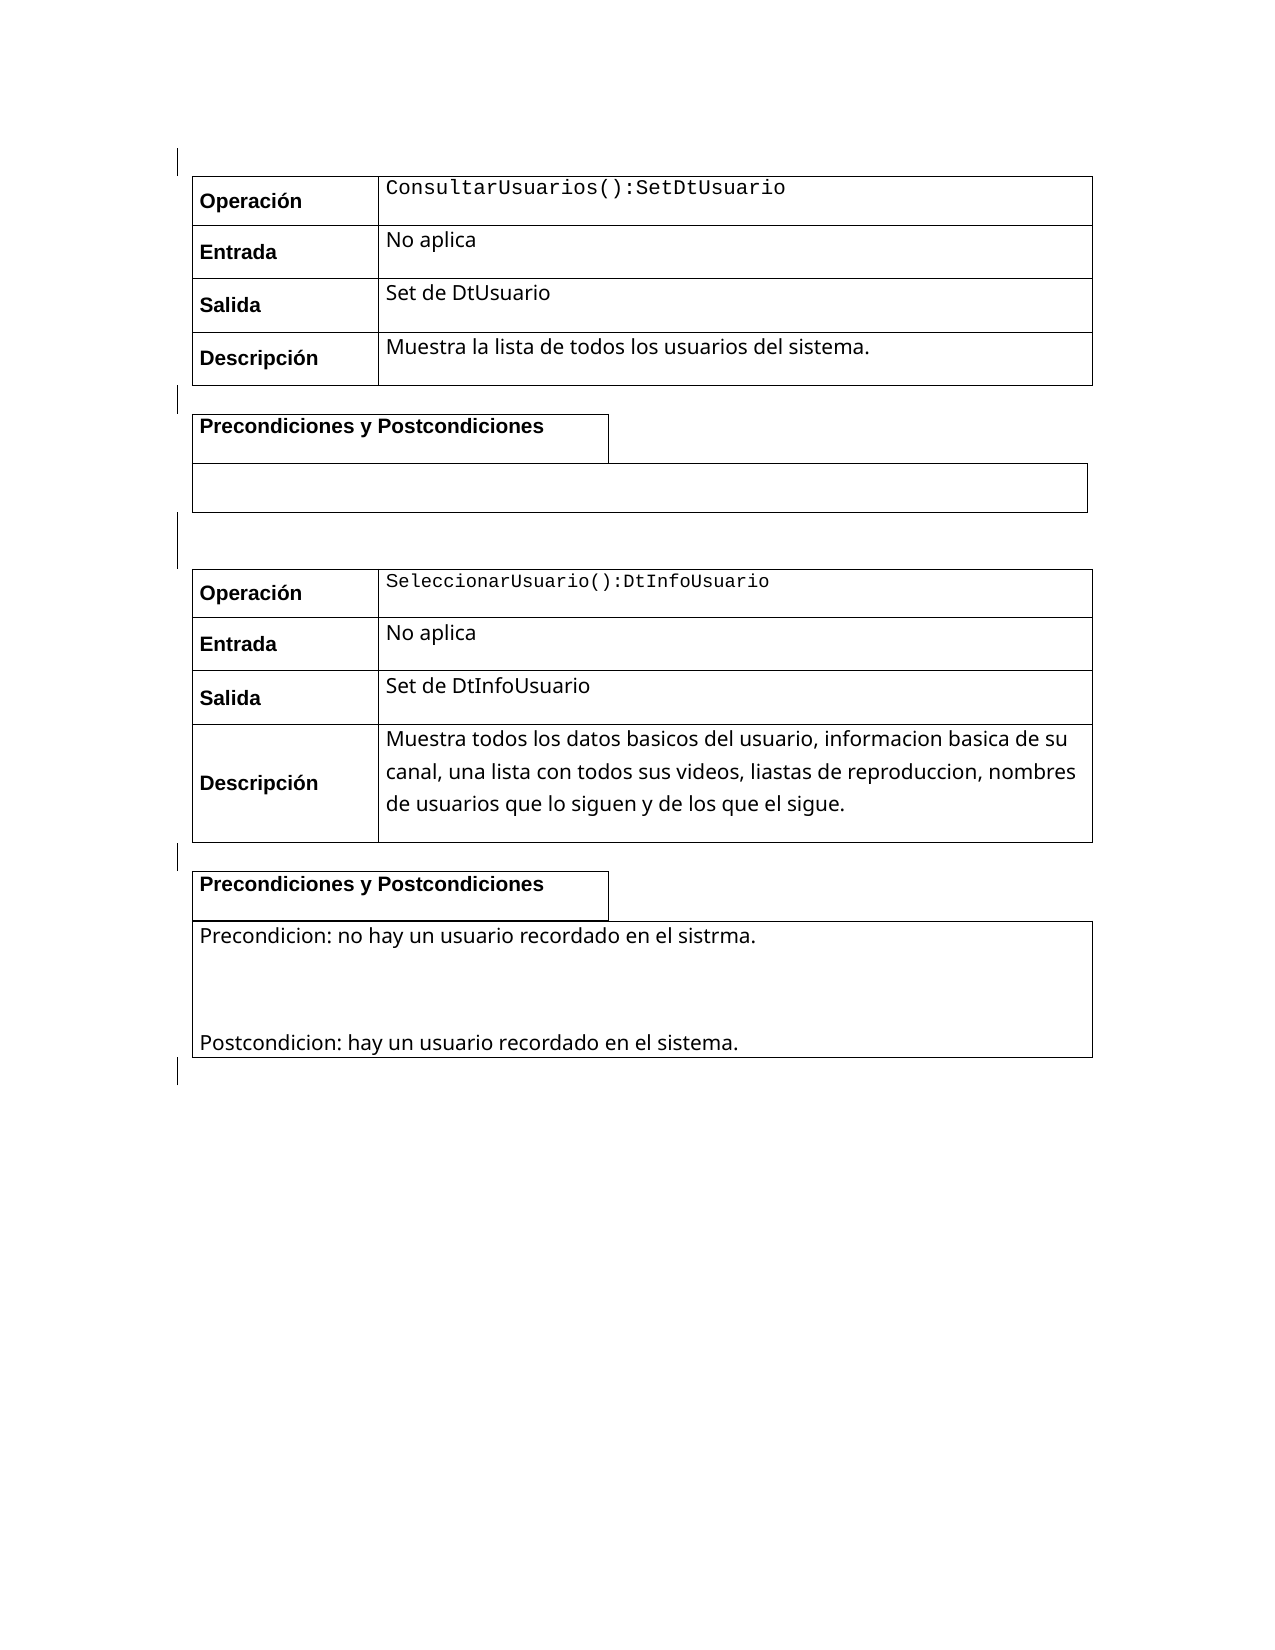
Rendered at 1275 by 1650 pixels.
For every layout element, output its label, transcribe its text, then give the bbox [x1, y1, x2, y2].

table_header Precondiciones y Postcondiciones [193, 415, 608, 462]
table_cell No aplica [379, 226, 1092, 278]
table_cell Descripción [193, 725, 378, 842]
table_cell Salida [193, 671, 378, 724]
table_cell Set de DtInfoUsuario [379, 671, 1092, 724]
table_cell No aplica [379, 618, 1092, 670]
table_header [193, 464, 1087, 512]
table_cell Entrada [193, 226, 378, 278]
table_cell Muestra la lista de todos los usuarios del sistema. [379, 333, 1092, 385]
table_header SeleccionarUsuario():DtInfoUsuario [379, 570, 1092, 617]
table_header Precondicion: no hay un usuario recordado en el sistrma. Postcondicion: hay un usuario recordado en el sistema. [193, 922, 1092, 1056]
table_header Precondiciones y Postcondiciones [193, 872, 608, 920]
table_cell Entrada [193, 618, 378, 670]
table_cell Salida [193, 279, 378, 331]
table_cell Muestra todos los datos basicos del usuario, informacion basica de su canal, una lista con todos sus videos, liastas de reproduccion, nombres de usuarios que lo siguen y de los que el sigue. [379, 725, 1092, 842]
table_header Operación [193, 177, 378, 225]
table_header Operación [193, 570, 378, 617]
table_cell Set de DtUsuario [379, 279, 1092, 331]
table_cell Descripción [193, 333, 378, 385]
table_header ConsultarUsuarios():SetDtUsuario [379, 177, 1092, 225]
